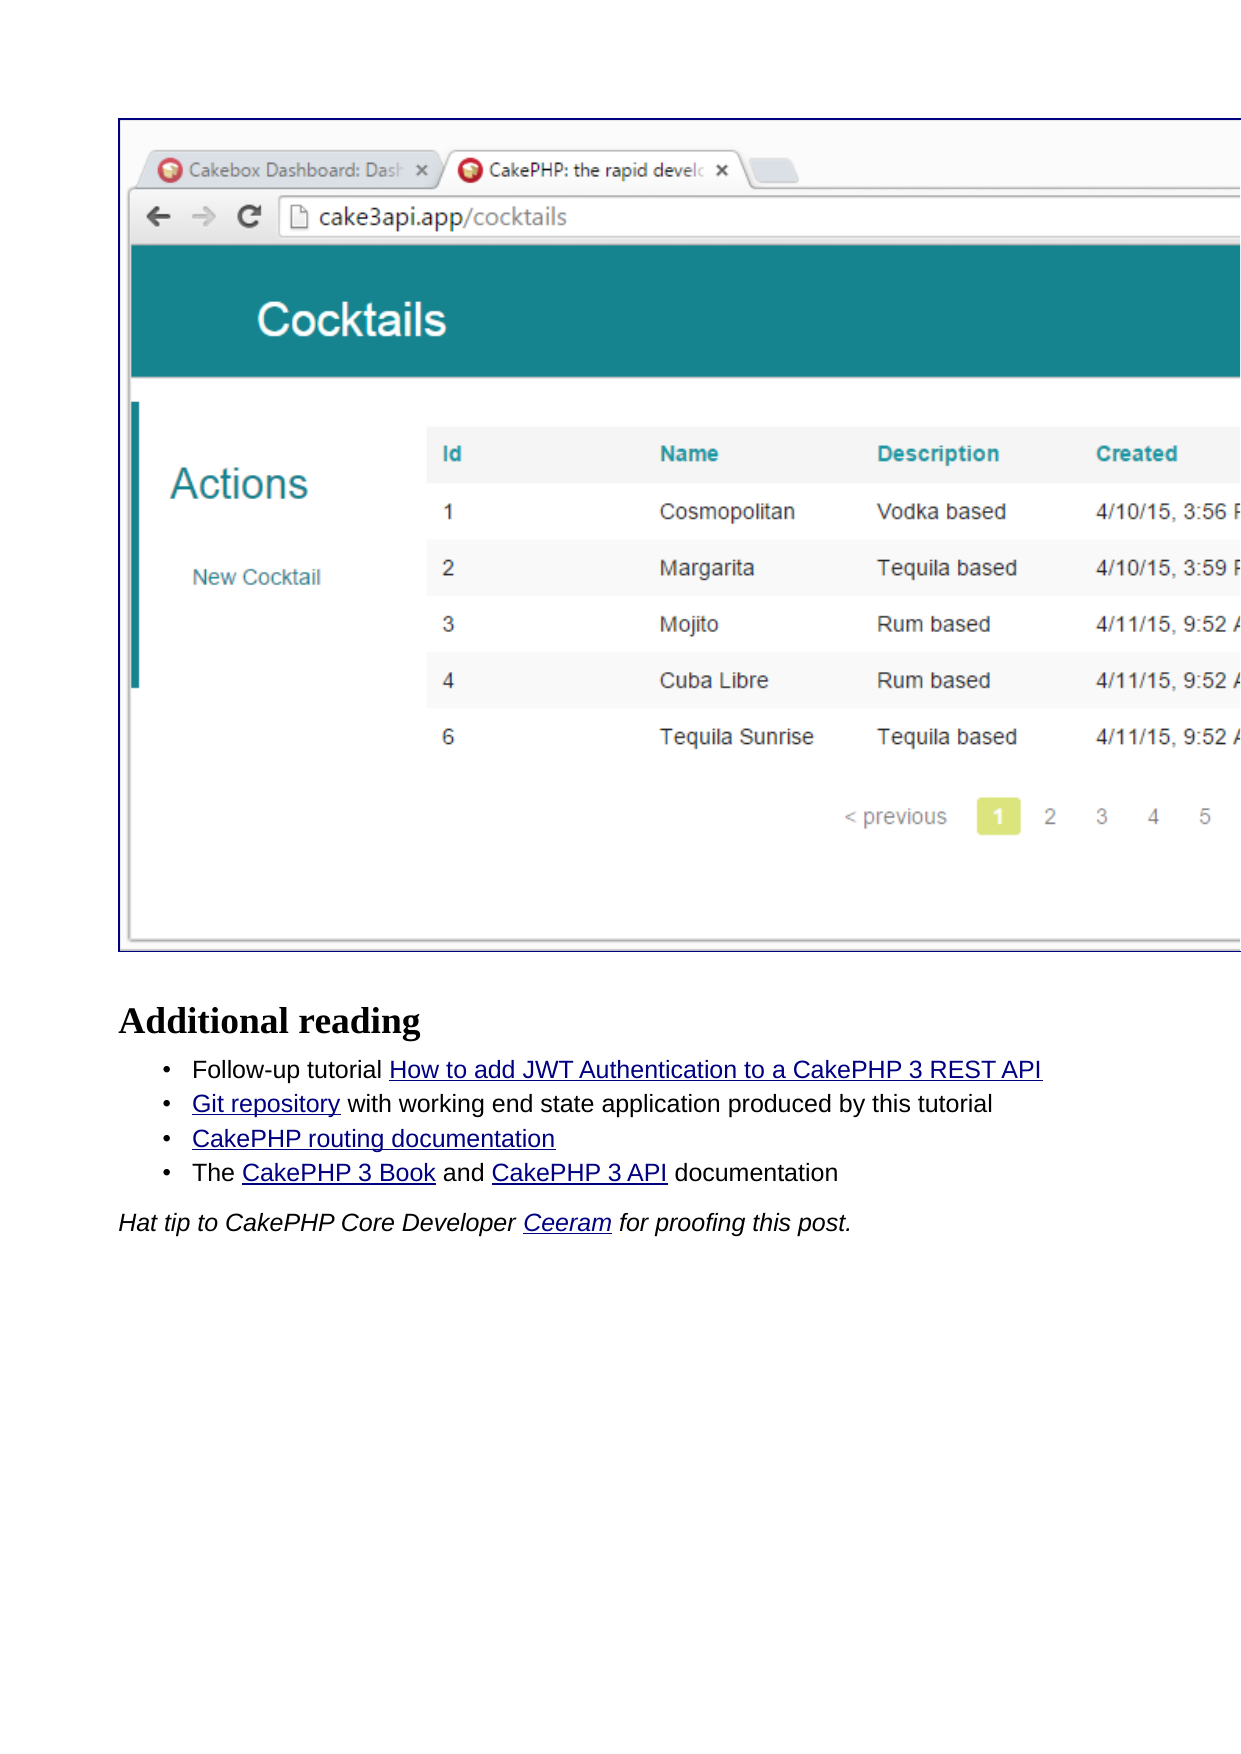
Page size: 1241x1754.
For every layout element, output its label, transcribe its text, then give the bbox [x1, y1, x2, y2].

picture [120, 120, 1241, 951]
subtitle Additional reading [118, 999, 1122, 1042]
text Hat tip to CakePHP Core Developer Ceeram for proofing this post. [118, 1207, 1122, 1236]
list The CakePHP 3 Book and CakePHP 3 API documentation [162, 1158, 1122, 1187]
list CakePHP routing documentation [162, 1124, 1122, 1153]
list Git repository with working end state application produced by this tutorial [162, 1089, 1122, 1118]
list Follow-up tutorial How to add JWT Authentication to a CakePHP 3 REST API [162, 1054, 1122, 1083]
